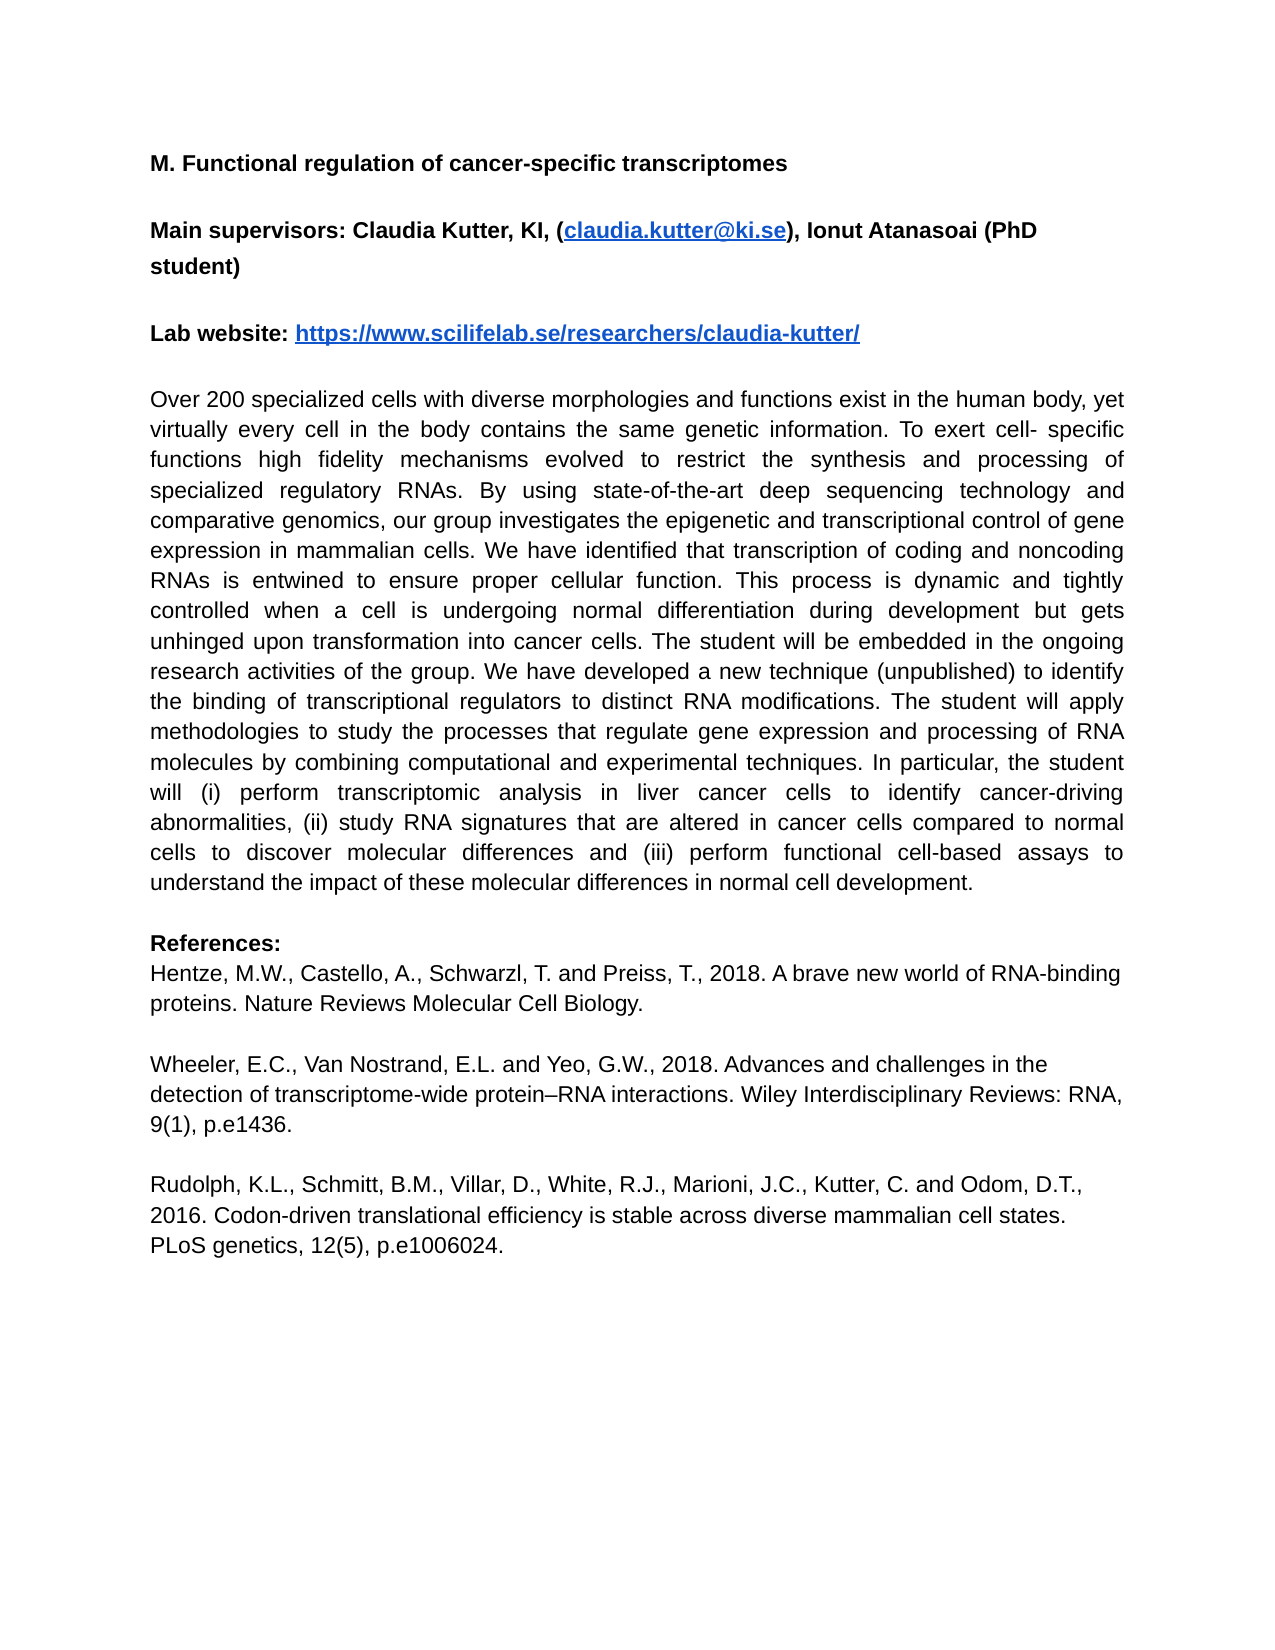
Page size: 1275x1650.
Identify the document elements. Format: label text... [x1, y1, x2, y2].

subtitle Lab website: https://www.scilifelab.se/researchers/claudia-kutter/ [150, 319, 1125, 346]
text Wheeler, E.C., Van Nostrand, E.L. and Yeo, G.W., 2018. Advances and challenges in the detection of transcriptome‐wide protein–RNA interactions. Wiley Interdisciplinary Reviews: RNA, 9(1), p.e1436. [150, 1051, 1125, 1137]
subtitle M. Functional regulation of cancer-specific transcriptomes [788, 150, 1125, 176]
text References: [150, 930, 1125, 956]
text Over 200 specialized cells with diverse morphologies and functions exist in the human body, yet virtually every cell in the body contains the same genetic information. To exert cell- specific functions high fidelity mechanisms evolved to restrict the synthesis and processing of specialized regulatory RNAs. By using state-of-the-art deep sequencing technology and comparative genomics, our group investigates the epigenetic and transcriptional control of gene expression in mammalian cells. We have identified that transcription of coding and noncoding RNAs is entwined to ensure proper cellular function. This process is dynamic and tightly controlled when a cell is undergoing normal differentiation during development but gets unhinged upon transformation into cancer cells. The student will be embedded in the ongoing research activities of the group. We have developed a new technique (unpublished) to identify the binding of transcriptional regulators to distinct RNA modifications. The student will apply methodologies to study the processes that regulate gene expression and processing of RNA molecules by combining computational and experimental techniques. In particular, the student will (i) perform transcriptomic analysis in liver cancer cells to identify cancer-driving abnormalities, (ii) study RNA signatures that are altered in cancer cells compared to normal cells to discover molecular differences and (iii) perform functional cell-based assays to understand the impact of these molecular differences in normal cell development. [150, 386, 1125, 896]
text Rudolph, K.L., Schmitt, B.M., Villar, D., White, R.J., Marioni, J.C., Kutter, C. and Odom, D.T., 2016. Codon-driven translational efficiency is stable across diverse mammalian cell states. PLoS genetics, 12(5), p.e1006024. [150, 1171, 1125, 1258]
subtitle Main supervisors: Claudia Kutter, KI, (claudia.kutter@ki.se), Ionut Atanasoai (PhD student) [150, 217, 1125, 279]
text Hentze, M.W., Castello, A., Schwarzl, T. and Preiss, T., 2018. A brave new world of RNA-binding proteins. Nature Reviews Molecular Cell Biology. [150, 960, 1125, 1017]
